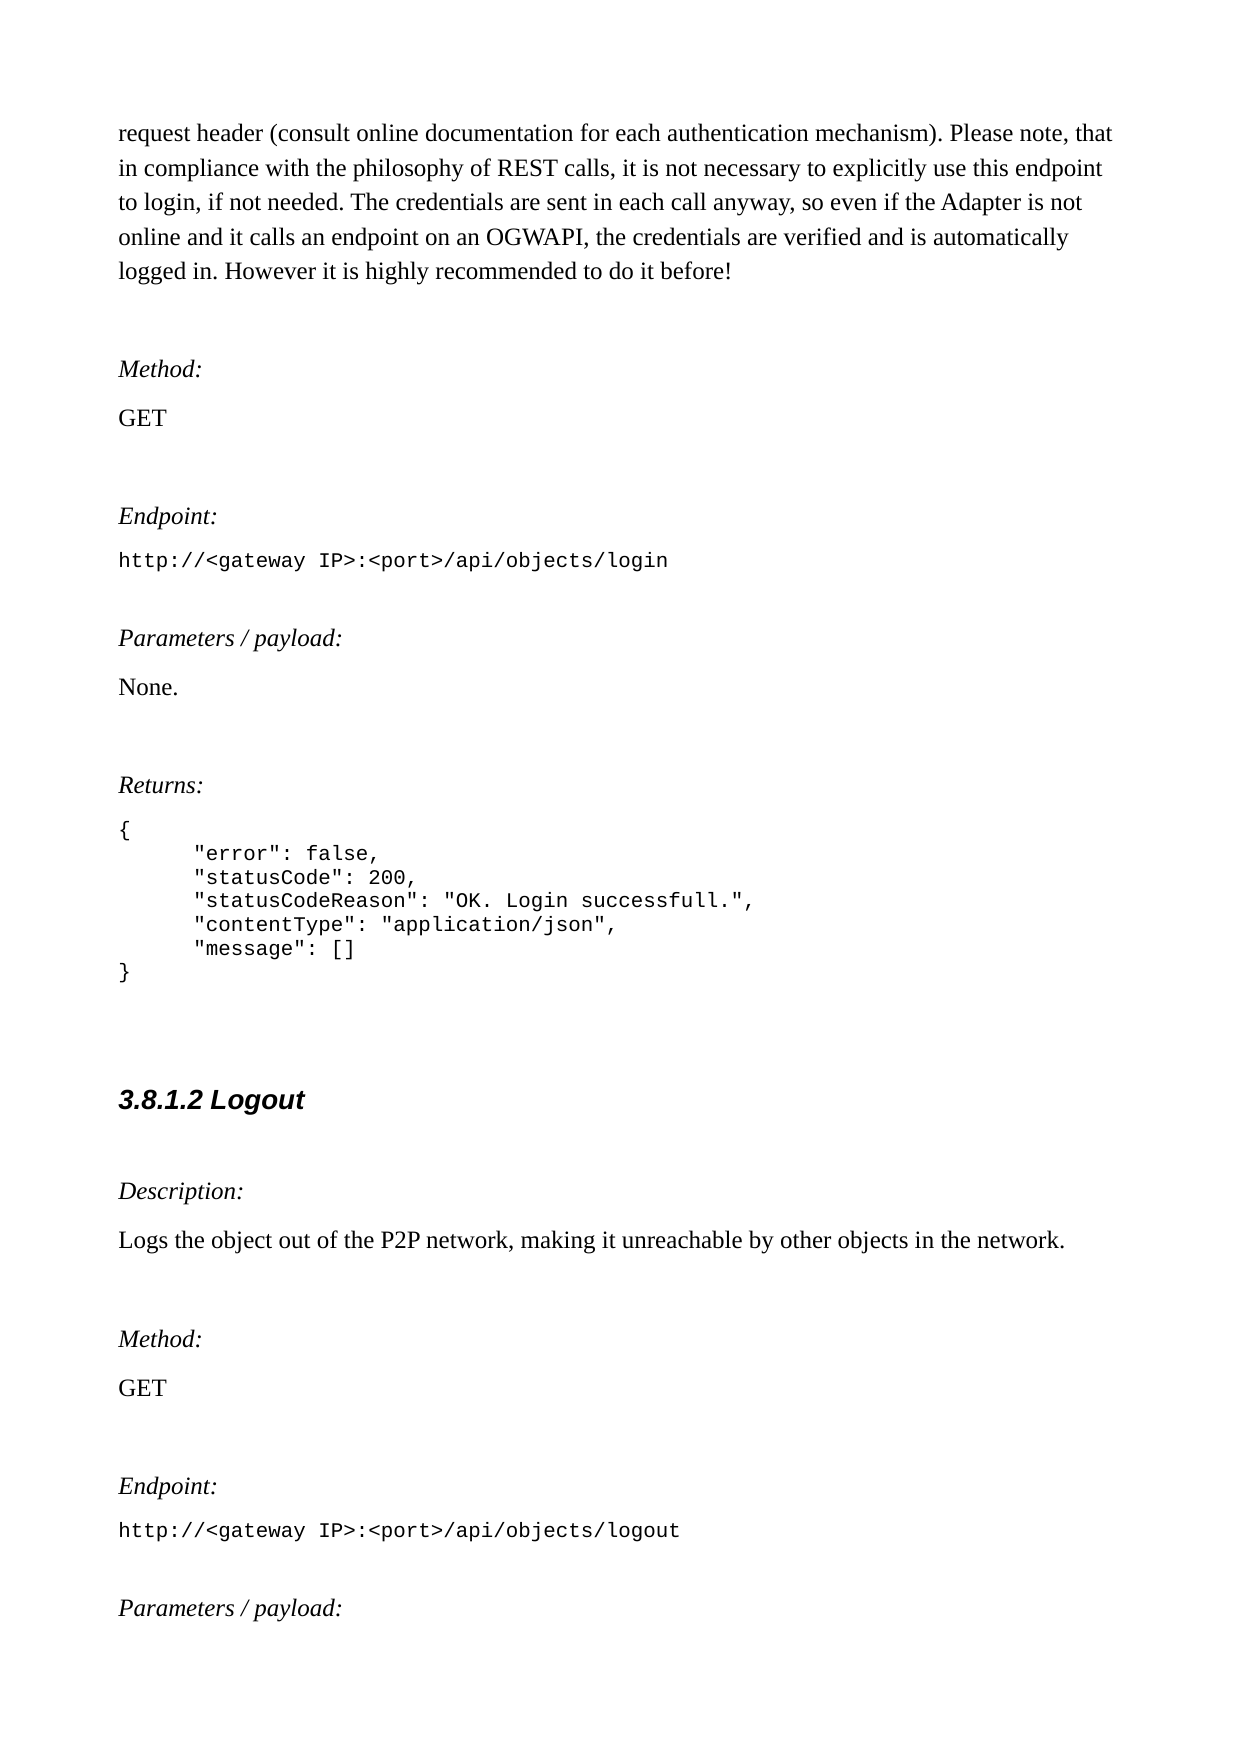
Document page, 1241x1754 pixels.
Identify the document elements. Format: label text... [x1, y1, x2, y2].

text "message": [] [118, 938, 1122, 961]
text request header (consult online documentation for each authentication mechanism). Please note, that in compliance with the philosophy of REST calls, it is not necessary to explicitly use this endpoint to login, if not needed. The credentials are sent in each call anyway, so even if the Adapter is not online and it calls an endpoint on an OGWAPI, the credentials are verified and is automatically logged in. However it is highly recommended to do it before! [118, 118, 1122, 285]
text Parameters / payload: [118, 1593, 1122, 1621]
text Method: [118, 1324, 1122, 1352]
text Endpoint: [118, 501, 1122, 530]
text Endpoint: [118, 1471, 1122, 1499]
subtitle 3.8.1.2 Logout [118, 1083, 1122, 1115]
text } [118, 961, 1122, 985]
text None. [118, 672, 1122, 701]
text GET [118, 1373, 1122, 1401]
text Parameters / payload: [118, 623, 1122, 652]
text "statusCode": 200, [118, 867, 1122, 890]
text Method: [118, 354, 1122, 383]
text http://<gateway IP>:<port>/api/objects/logout [118, 1520, 1122, 1543]
text "contentType": "application/json", [118, 914, 1122, 938]
text { [118, 819, 1122, 843]
text "statusCodeReason": "OK. Login successfull.", [118, 890, 1122, 914]
text Logs the object out of the P2P network, making it unreachable by other objects in the network. [118, 1226, 1122, 1254]
text "error": false, [118, 843, 1122, 867]
text Description: [118, 1176, 1122, 1205]
text Returns: [118, 770, 1122, 799]
text GET [118, 403, 1122, 432]
text http://<gateway IP>:<port>/api/objects/login [118, 550, 1122, 574]
